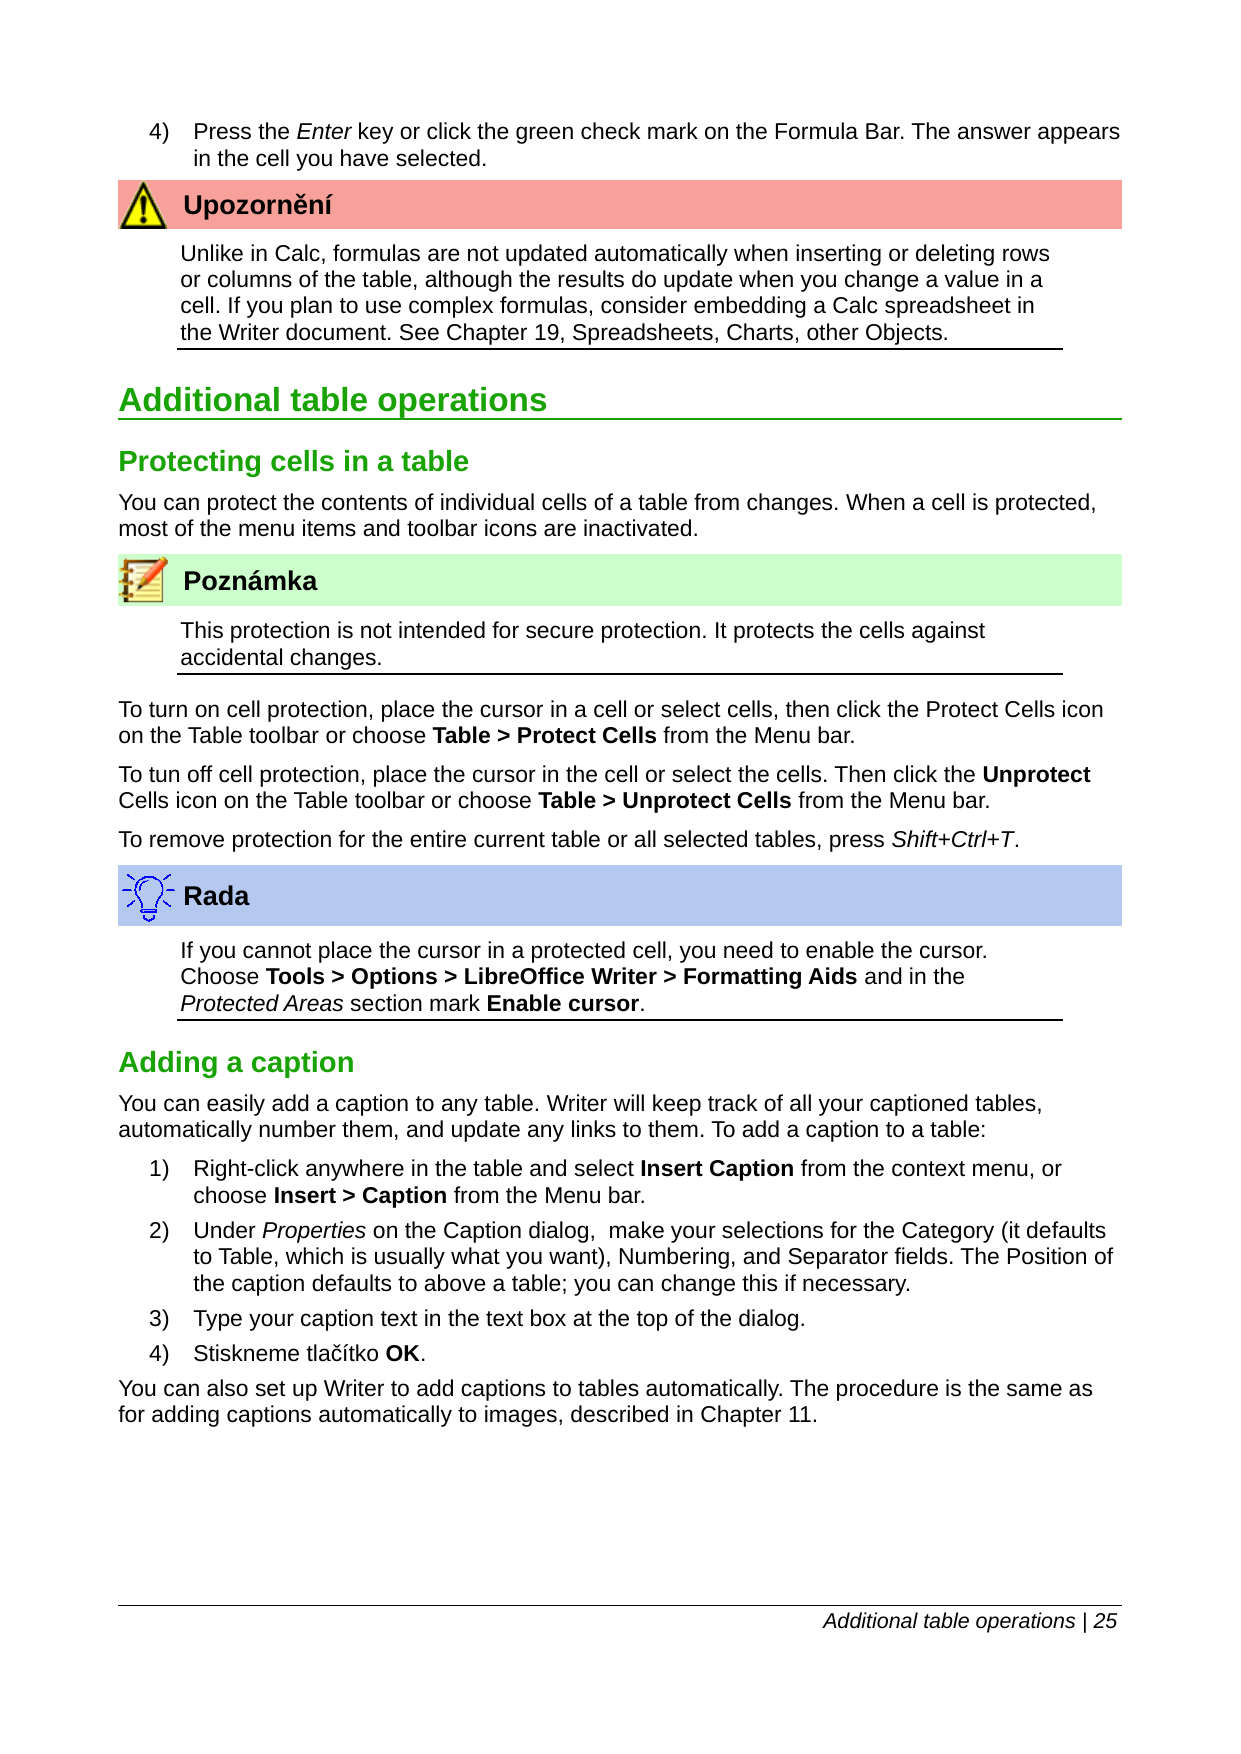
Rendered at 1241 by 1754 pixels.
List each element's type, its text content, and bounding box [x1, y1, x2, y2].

picture [119, 180, 167, 229]
list Press the Enter key or click the green check mark on the Formula Bar. The answer appears in the cell you have selected. [169, 118, 1122, 171]
list Under Properties on the Caption dialog, make your selections for the Category (it defaults to Table, which is usually what you want), Numbering, and Separator fields. The Position of the caption defaults to above a table; you can change this if necessary. [169, 1217, 1122, 1296]
picture [119, 866, 179, 926]
list Type your caption text in the text box at the top of the dialog. [169, 1305, 1122, 1331]
text If you cannot place the cursor in a protected cell, you need to enable the cursor. Choose Tools > Options > LibreOffice Writer > Formatting Aids and in the Protected Areas section mark Enable cursor. [177, 934, 1063, 1019]
subtitle Rada [118, 865, 1122, 926]
text This protection is not intended for secure protection. It protects the cells against accidental changes. [177, 614, 1063, 673]
text You can easily add a caption to any table. Writer will keep track of all your captioned tables, automatically number them, and update any links to them. To add a caption to a table: [118, 1090, 1122, 1143]
text You can protect the contents of individual cells of a table from changes. When a cell is protected, most of the menu items and toolbar icons are inactivated. [118, 489, 1122, 542]
text To remove protection for the entire current table or all selected tables, press Shift+Ctrl+T. [118, 826, 1122, 853]
list Stiskneme tlačítko OK. [169, 1340, 1122, 1366]
list To tun off cell protection, place the cursor in the cell or select the cells. Then click the Unprotect Cells icon on the Table toolbar or choose Table > Unprotect Cells from the Menu bar. [118, 761, 1122, 814]
subtitle Upozornění [167, 180, 1122, 229]
text Unlike in Calc, formulas are not updated automatically when inserting or deleting rows or columns of the table, although the results do update when you change a value in a cell. If you plan to use complex formulas, consider embedding a Calc spreadsheet in the Writer document. See Chapter 19, Spreadsheets, Charts, other Objects. [177, 237, 1063, 348]
subtitle Adding a caption [118, 1045, 1122, 1078]
picture [119, 555, 170, 606]
subtitle Protecting cells in a table [118, 444, 1122, 477]
list To turn on cell protection, place the cursor in a cell or select cells, then click the Protect Cells icon on the Table toolbar or choose Table > Protect Cells from the Menu bar. [118, 696, 1122, 749]
list Right-click anywhere in the table and select Insert Caption from the context menu, or choose Insert > Caption from the Menu bar. [169, 1155, 1122, 1208]
subtitle Poznámka [118, 554, 1122, 606]
subtitle Additional table operations [118, 379, 1122, 418]
text You can also set up Writer to add captions to tables automatically. The procedure is the same as for adding captions automatically to images, described in Chapter 11. [118, 1375, 1122, 1428]
